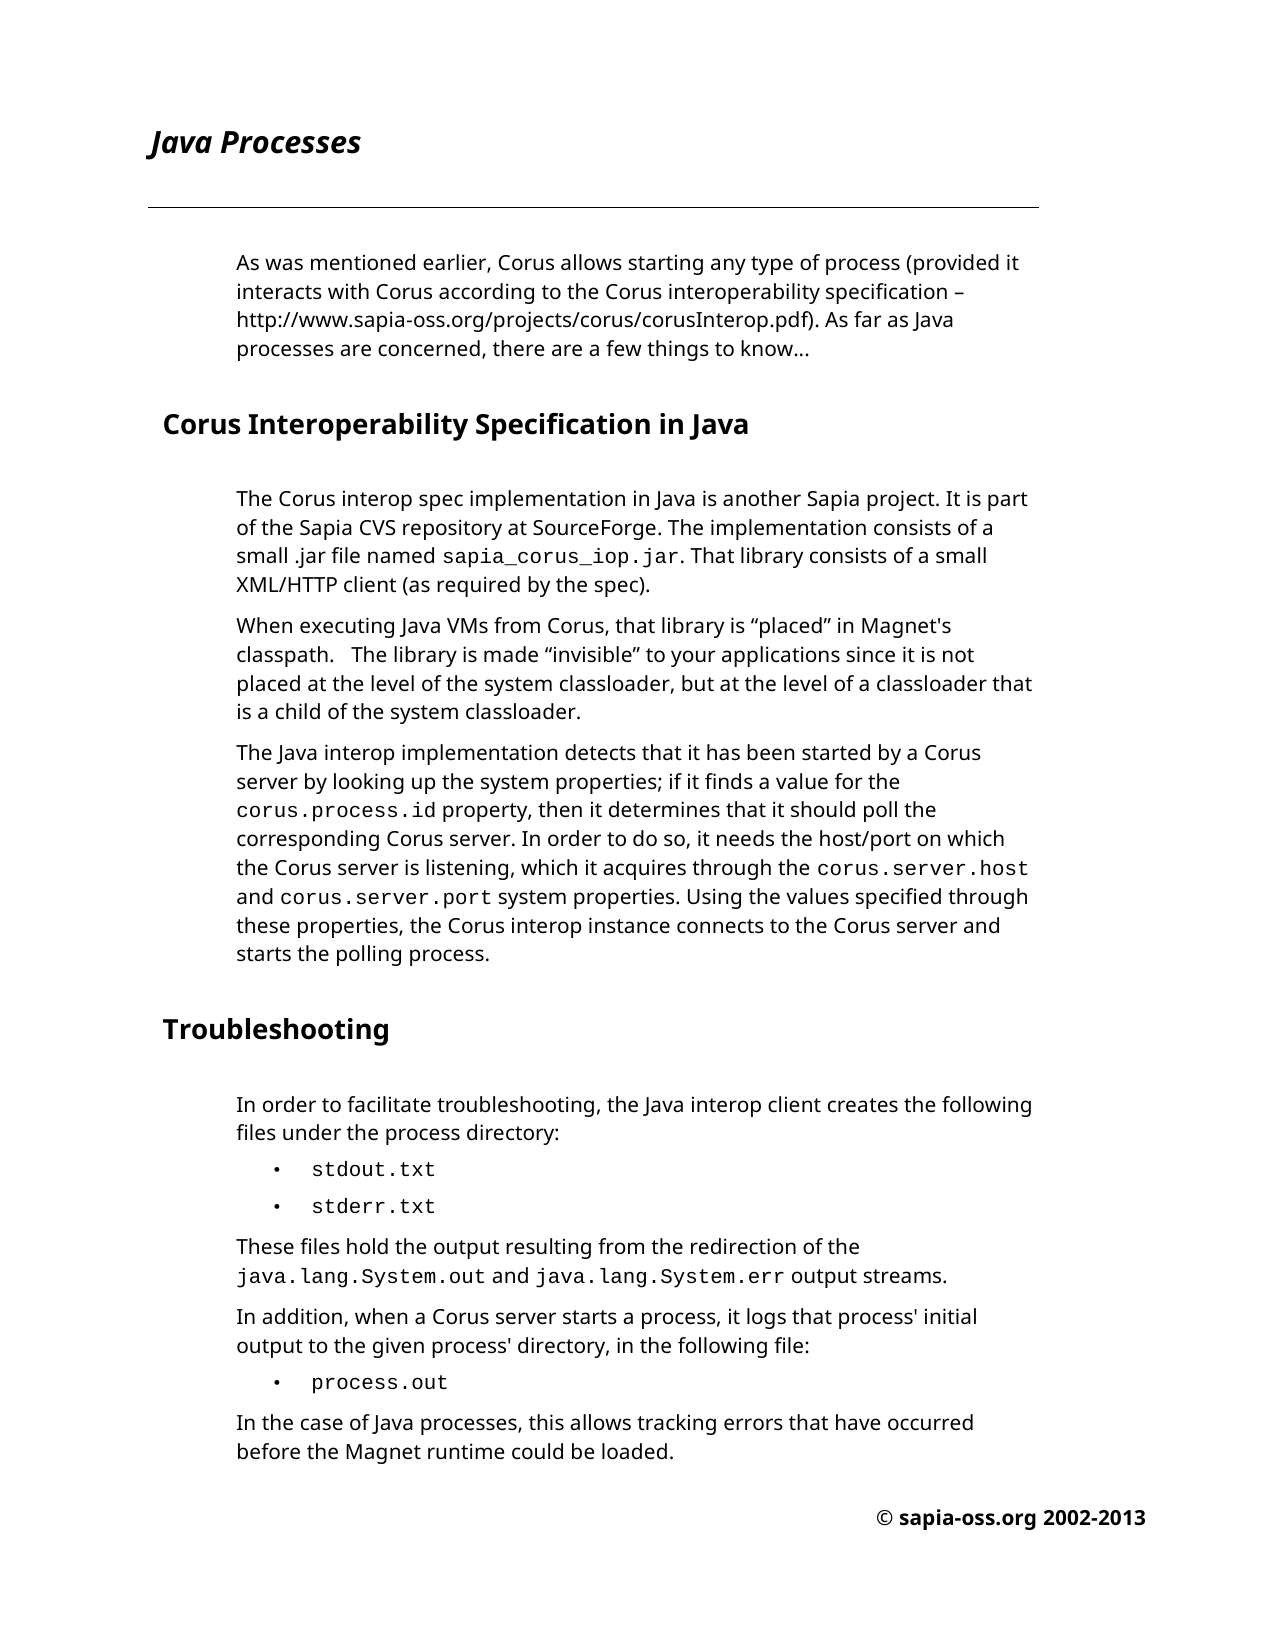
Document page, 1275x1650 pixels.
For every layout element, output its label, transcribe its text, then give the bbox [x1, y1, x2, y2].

text In addition, when a Corus server starts a process, it logs that process' initial output to the given process' directory, in the following file: [236, 1302, 1039, 1359]
text As was mentioned earlier, Corus allows starting any type of process (provided it interacts with Corus according to the Corus interoperability specification – http://www.sapia-oss.org/projects/corus/corusInterop.pdf). As far as Java processes are concerned, there are a few things to know... [236, 248, 1039, 362]
subtitle Corus Interoperability Specification in Java [162, 405, 1039, 442]
list process.out [274, 1372, 1039, 1396]
list stderr.txt [274, 1196, 1039, 1220]
subtitle Troubleshooting [162, 1010, 1039, 1048]
text When executing Java VMs from Corus, that library is “placed” in Magnet's classpath. The library is made “invisible” to your applications since it is not placed at the level of the system classloader, but at the level of a classloader that is a child of the system classloader. [236, 611, 1039, 726]
text In the case of Java processes, this allows tracking errors that have occurred before the Magnet runtime could be loaded. [236, 1408, 1039, 1465]
list stdout.txt [274, 1159, 1039, 1183]
text These files hold the output resulting from the redirection of the java.lang.System.out and java.lang.System.err output streams. [236, 1232, 1039, 1290]
subtitle Java Processes [148, 118, 1039, 207]
text In order to facilitate troubleshooting, the Java interop client creates the following files under the process directory: [236, 1090, 1039, 1147]
text The Java interop implementation detects that it has been started by a Corus server by looking up the system properties; if it finds a value for the corus.process.id property, then it determines that it should poll the corresponding Corus server. In order to do so, it needs the host/port on which the Corus server is listening, which it acquires through the corus.server.host and corus.server.port system properties. Using the values specified through these properties, the Corus interop instance connects to the Corus server and starts the polling process. [236, 738, 1039, 968]
text The Corus interop spec implementation in Java is another Sapia project. It is part of the Sapia CVS repository at SourceForge. The implementation consists of a small .jar file named sapia_corus_iop.jar. That library consists of a small XML/HTTP client (as required by the spec). [236, 484, 1039, 599]
